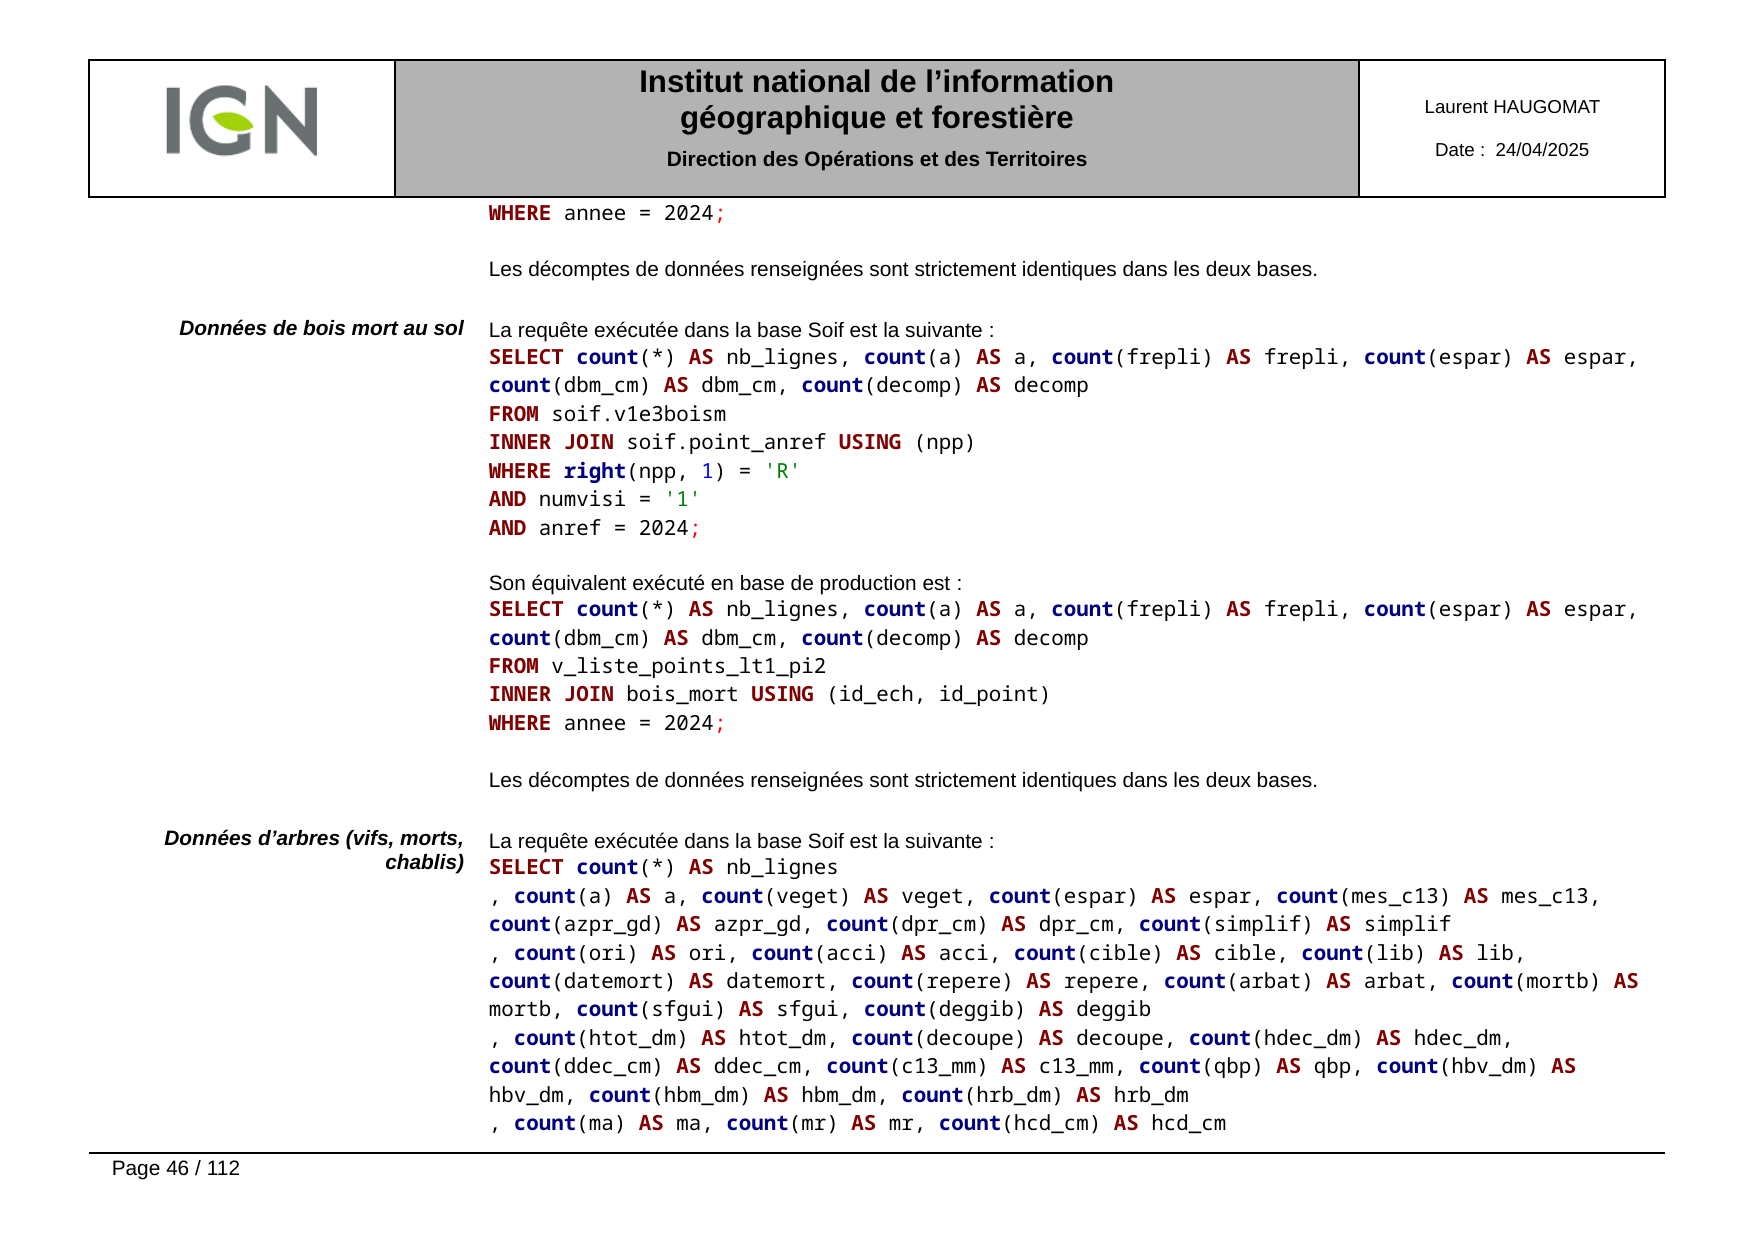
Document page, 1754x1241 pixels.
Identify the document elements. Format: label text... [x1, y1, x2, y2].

table_cell La requête exécutée dans la base Soif est la suivante : SELECT count(*) AS nb_lignes , count(a) AS a, count(veget) AS veget, count(espar) AS espar, count(mes_c13) AS mes_c13, count(azpr_gd) AS azpr_gd, count(dpr_cm) AS dpr_cm, count(simplif) AS simplif , count(ori) AS ori, count(acci) AS acci, count(cible) AS cible, count(lib) AS lib, count(datemort) AS datemort, count(repere) AS repere, count(arbat) AS arbat, count(mortb) AS mortb, count(sfgui) AS sfgui, count(deggib) AS deggib , count(htot_dm) AS htot_dm, count(decoupe) AS decoupe, count(hdec_dm) AS hdec_dm, count(ddec_cm) AS ddec_cm, count(c13_mm) AS c13_mm, count(qbp) AS qbp, count(hbv_dm) AS hbv_dm, count(hbm_dm) AS hbm_dm, count(hrb_dm) AS hrb_dm , count(ma) AS ma, count(mr) AS mr, count(hcd_cm) AS hcd_cm [483, 825, 1665, 1143]
table_cell Données de bois mort au sol [89, 315, 483, 825]
table_cell La requête exécutée dans la base Soif est la suivante : SELECT count(*) AS nb_lignes, count(a) AS a, count(frepli) AS frepli, count(espar) AS espar, count(dbm_cm) AS dbm_cm, count(decomp) AS decomp FROM soif.v1e3boism INNER JOIN soif.point_anref USING (npp) WHERE right(npp, 1) = 'R' AND numvisi = '1' AND anref = 2024; Son équivalent exécuté en base de production est : SELECT count(*) AS nb_lignes, count(a) AS a, count(frepli) AS frepli, count(espar) AS espar, count(dbm_cm) AS dbm_cm, count(decomp) AS decomp FROM v_liste_points_lt1_pi2 INNER JOIN bois_mort USING (id_ech, id_point) WHERE annee = 2024; Les décomptes de données renseignées sont strictement identiques dans les deux bases. [483, 315, 1665, 825]
table_cell [89, 198, 483, 315]
table_cell Données d’arbres (vifs, morts, chablis) [89, 825, 483, 1143]
table_cell WHERE annee = 2024; Les décomptes de données renseignées sont strictement identiques dans les deux bases. [483, 198, 1665, 315]
picture [141, 62, 343, 180]
